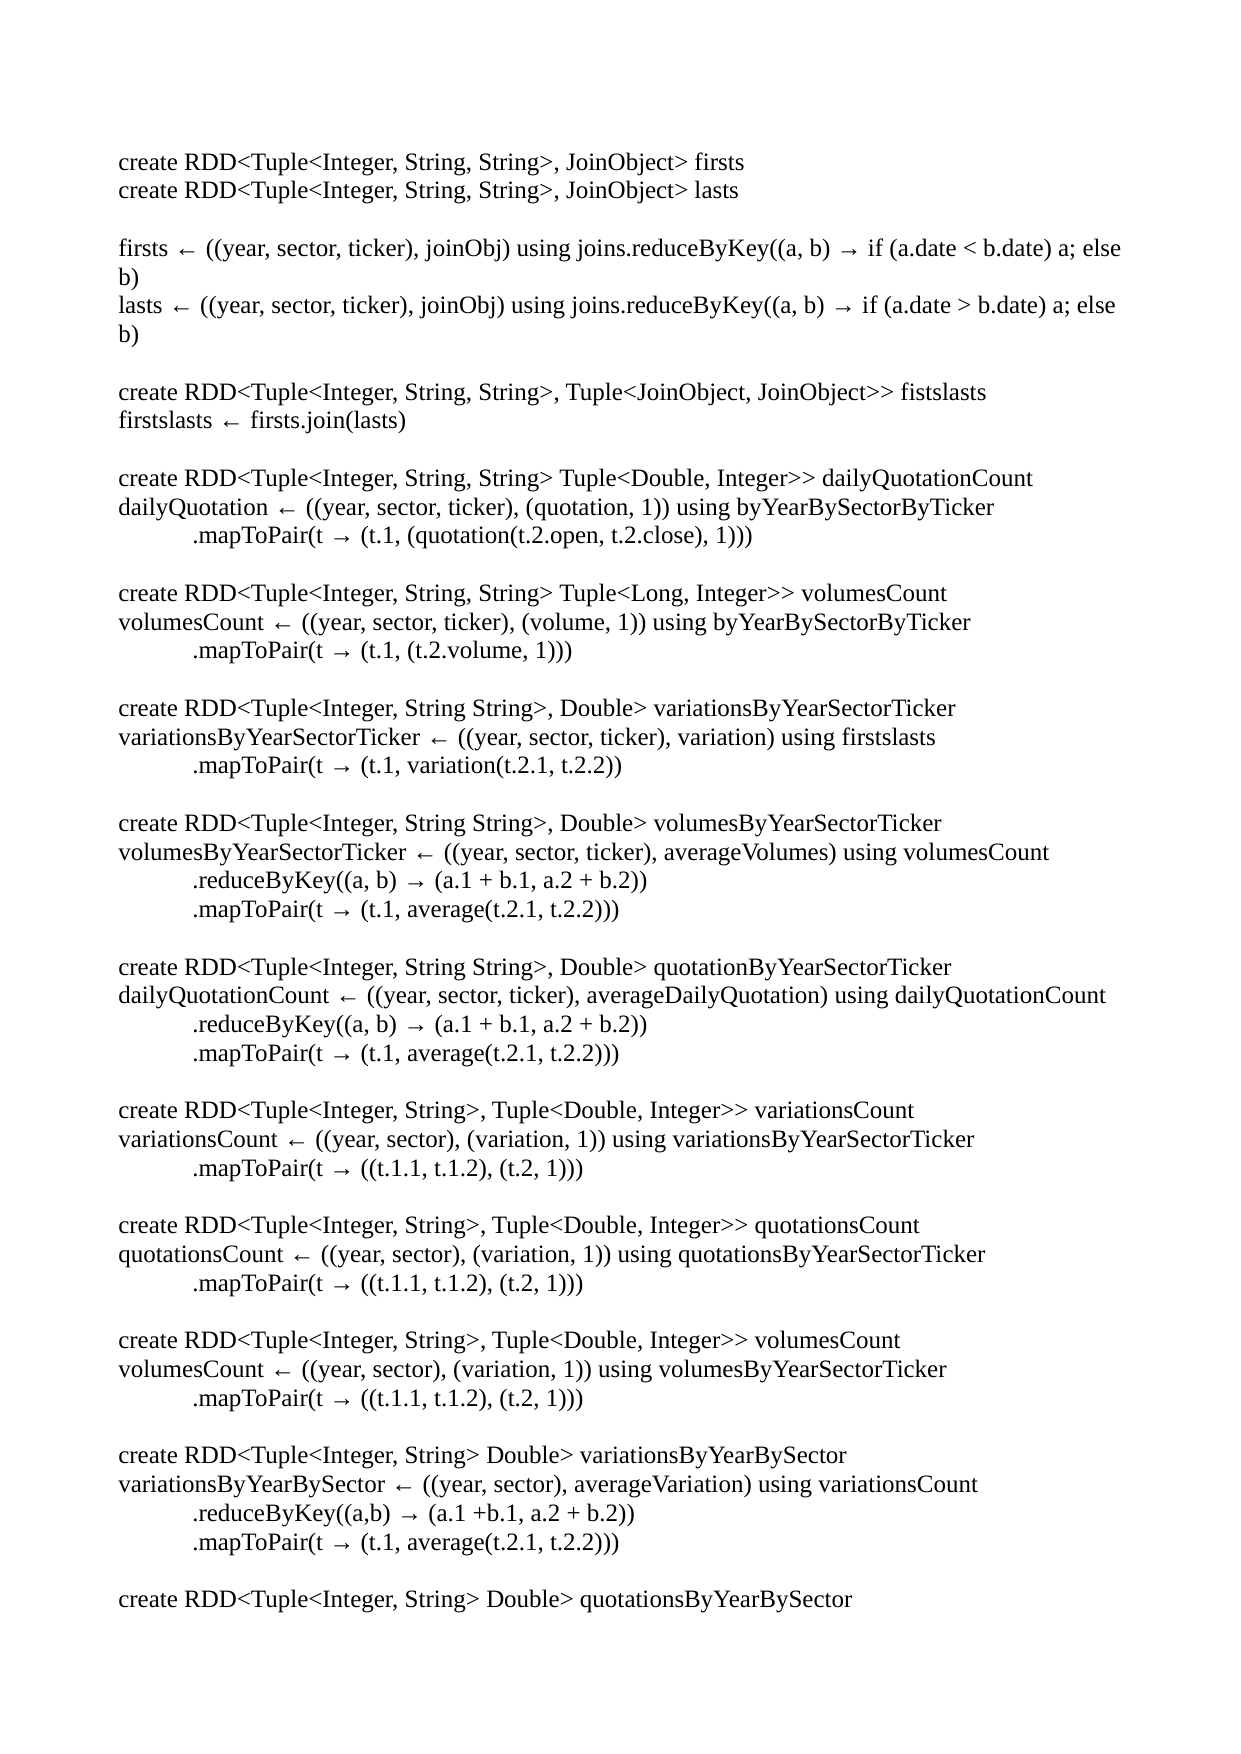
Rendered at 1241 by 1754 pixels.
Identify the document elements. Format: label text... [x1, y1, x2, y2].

text .mapToPair(t → (t.1, average(t.2.1, t.2.2))) [118, 1038, 1122, 1067]
text create RDD<Tuple<Integer, String, String> Tuple<Long, Integer>> volumesCount [118, 578, 1122, 607]
text volumesByYearSectorTicker ← ((year, sector, ticker), averageVolumes) using volumesCount [118, 837, 1122, 866]
text lasts ← ((year, sector, ticker), joinObj) using joins.reduceByKey((a, b) → if (a.date > b.date) a; else b) [118, 291, 1122, 348]
text .reduceByKey((a,b) → (a.1 +b.1, a.2 + b.2)) [118, 1498, 1122, 1527]
text .mapToPair(t → (t.1, (quotation(t.2.open, t.2.close), 1))) [118, 521, 1122, 549]
text firsts ← ((year, sector, ticker), joinObj) using joins.reduceByKey((a, b) → if (a.date < b.date) a; else b) [118, 233, 1122, 291]
text variationsCount ← ((year, sector), (variation, 1)) using variationsByYearSectorTicker [118, 1124, 1122, 1153]
text create RDD<Tuple<Integer, String>, Tuple<Double, Integer>> variationsCount [118, 1096, 1122, 1124]
text create RDD<Tuple<Integer, String String>, Double> quotationByYearSectorTicker [118, 952, 1122, 981]
text create RDD<Tuple<Integer, String, String>, JoinObject> firsts [118, 147, 1122, 176]
text .mapToPair(t → ((t.1.1, t.1.2), (t.2, 1))) [118, 1153, 1122, 1182]
text .mapToPair(t → (t.1, (t.2.volume, 1))) [118, 636, 1122, 664]
text .mapToPair(t → ((t.1.1, t.1.2), (t.2, 1))) [118, 1268, 1122, 1297]
text variationsByYearBySector ← ((year, sector), averageVariation) using variationsCount [118, 1469, 1122, 1498]
text .reduceByKey((a, b) → (a.1 + b.1, a.2 + b.2)) [118, 866, 1122, 894]
text .mapToPair(t → ((t.1.1, t.1.2), (t.2, 1))) [118, 1383, 1122, 1412]
text variationsByYearSectorTicker ← ((year, sector, ticker), variation) using firstslasts [118, 722, 1122, 751]
text create RDD<Tuple<Integer, String> Double> variationsByYearBySector [118, 1441, 1122, 1469]
text dailyQuotationCount ← ((year, sector, ticker), averageDailyQuotation) using dailyQuotationCount [118, 981, 1122, 1009]
text .mapToPair(t → (t.1, variation(t.2.1, t.2.2)) [118, 751, 1122, 779]
text quotationsCount ← ((year, sector), (variation, 1)) using quotationsByYearSectorTicker [118, 1239, 1122, 1268]
text volumesCount ← ((year, sector), (variation, 1)) using volumesByYearSectorTicker [118, 1354, 1122, 1383]
text .mapToPair(t → (t.1, average(t.2.1, t.2.2))) [118, 1527, 1122, 1556]
text volumesCount ← ((year, sector, ticker), (volume, 1)) using byYearBySectorByTicker [118, 607, 1122, 636]
text create RDD<Tuple<Integer, String> Double> quotationsByYearBySector [118, 1584, 1122, 1613]
text create RDD<Tuple<Integer, String, String>, Tuple<JoinObject, JoinObject>> fistslasts [118, 377, 1122, 406]
text create RDD<Tuple<Integer, String, String>, JoinObject> lasts [118, 176, 1122, 204]
text .reduceByKey((a, b) → (a.1 + b.1, a.2 + b.2)) [118, 1009, 1122, 1038]
text create RDD<Tuple<Integer, String>, Tuple<Double, Integer>> quotationsCount [118, 1211, 1122, 1239]
text create RDD<Tuple<Integer, String String>, Double> variationsByYearSectorTicker [118, 693, 1122, 722]
text firstslasts ← firsts.join(lasts) [118, 406, 1122, 434]
text .mapToPair(t → (t.1, average(t.2.1, t.2.2))) [118, 894, 1122, 923]
text create RDD<Tuple<Integer, String>, Tuple<Double, Integer>> volumesCount [118, 1326, 1122, 1354]
text create RDD<Tuple<Integer, String String>, Double> volumesByYearSectorTicker [118, 808, 1122, 837]
text create RDD<Tuple<Integer, String, String> Tuple<Double, Integer>> dailyQuotationCount [118, 463, 1122, 492]
text dailyQuotation ← ((year, sector, ticker), (quotation, 1)) using byYearBySectorByTicker [118, 492, 1122, 521]
